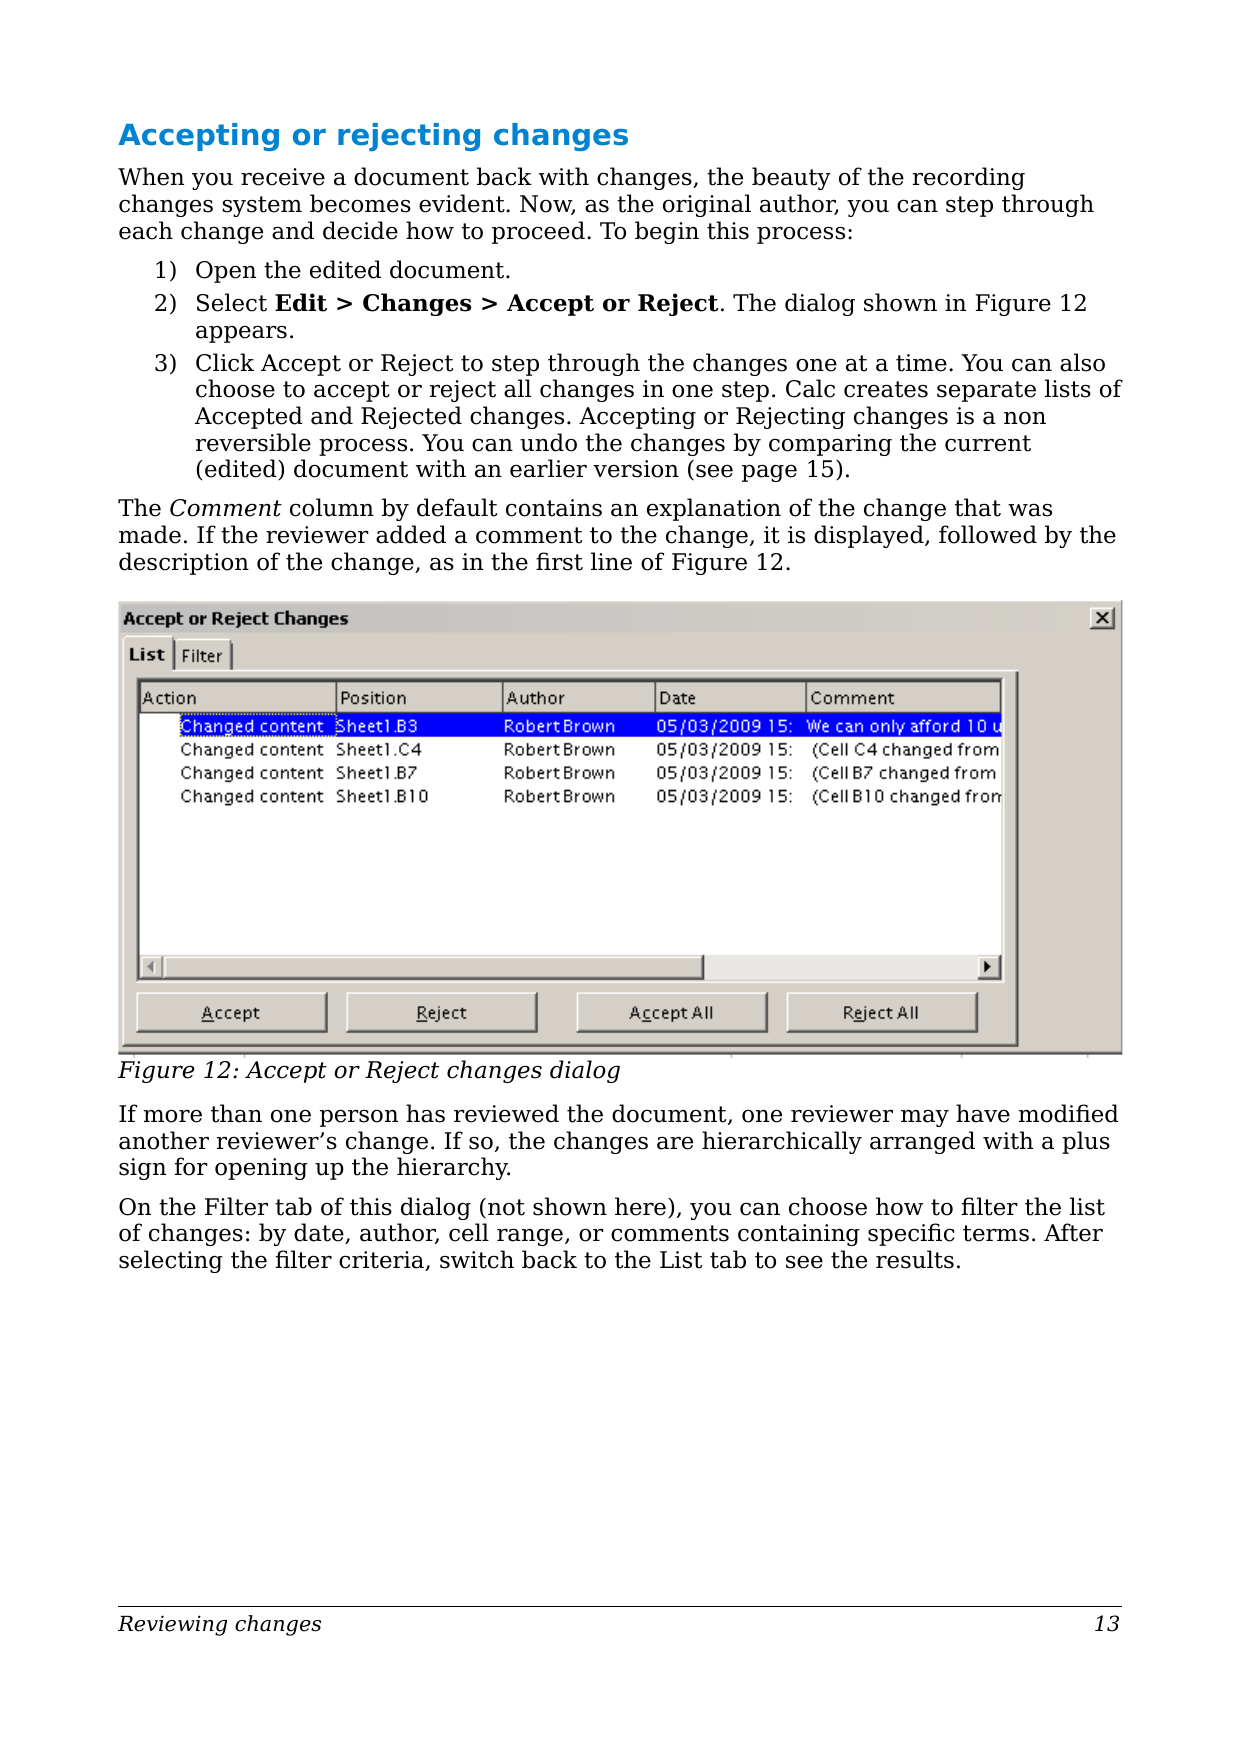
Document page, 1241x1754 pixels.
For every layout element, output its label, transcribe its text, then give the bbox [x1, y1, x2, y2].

text Figure 12: Accept or Reject changes dialog [118, 601, 1127, 1084]
picture [118, 600, 1123, 1058]
text If more than one person has reviewed the document, one reviewer may have modified another reviewer’s change. If so, the changes are hierarchically arranged with a plus sign for opening up the hierarchy. [118, 1101, 1122, 1181]
text When you receive a document back with changes, the beauty of the recording changes system becomes evident. Now, as the original author, you can step through each change and decide how to proceed. To begin this process: [118, 164, 1122, 244]
text On the Filter tab of this dialog (not shown here), you can choose how to filter the list of changes: by date, author, cell range, or comments containing specific terms. After selecting the filter criteria, switch back to the List tab to see the results. [118, 1194, 1122, 1274]
list Select Edit > Changes > Accept or Reject. The dialog shown in Figure 12 appears. [177, 290, 1122, 343]
list Open the edited document. [177, 257, 1122, 284]
subtitle Accepting or rejecting changes [118, 118, 1122, 152]
text The Comment column by default contains an explanation of the change that was made. If the reviewer added a comment to the change, it is displayed, followed by the description of the change, as in the first line of Figure 12. [118, 496, 1122, 576]
list Click Accept or Reject to step through the changes one at a time. You can also choose to accept or reject all changes in one step. Calc creates separate lists of Accepted and Rejected changes. Accepting or Rejecting changes is a non reversible process. You can undo the changes by comparing the current (edited) document with an earlier version (see page 15). [177, 350, 1122, 483]
